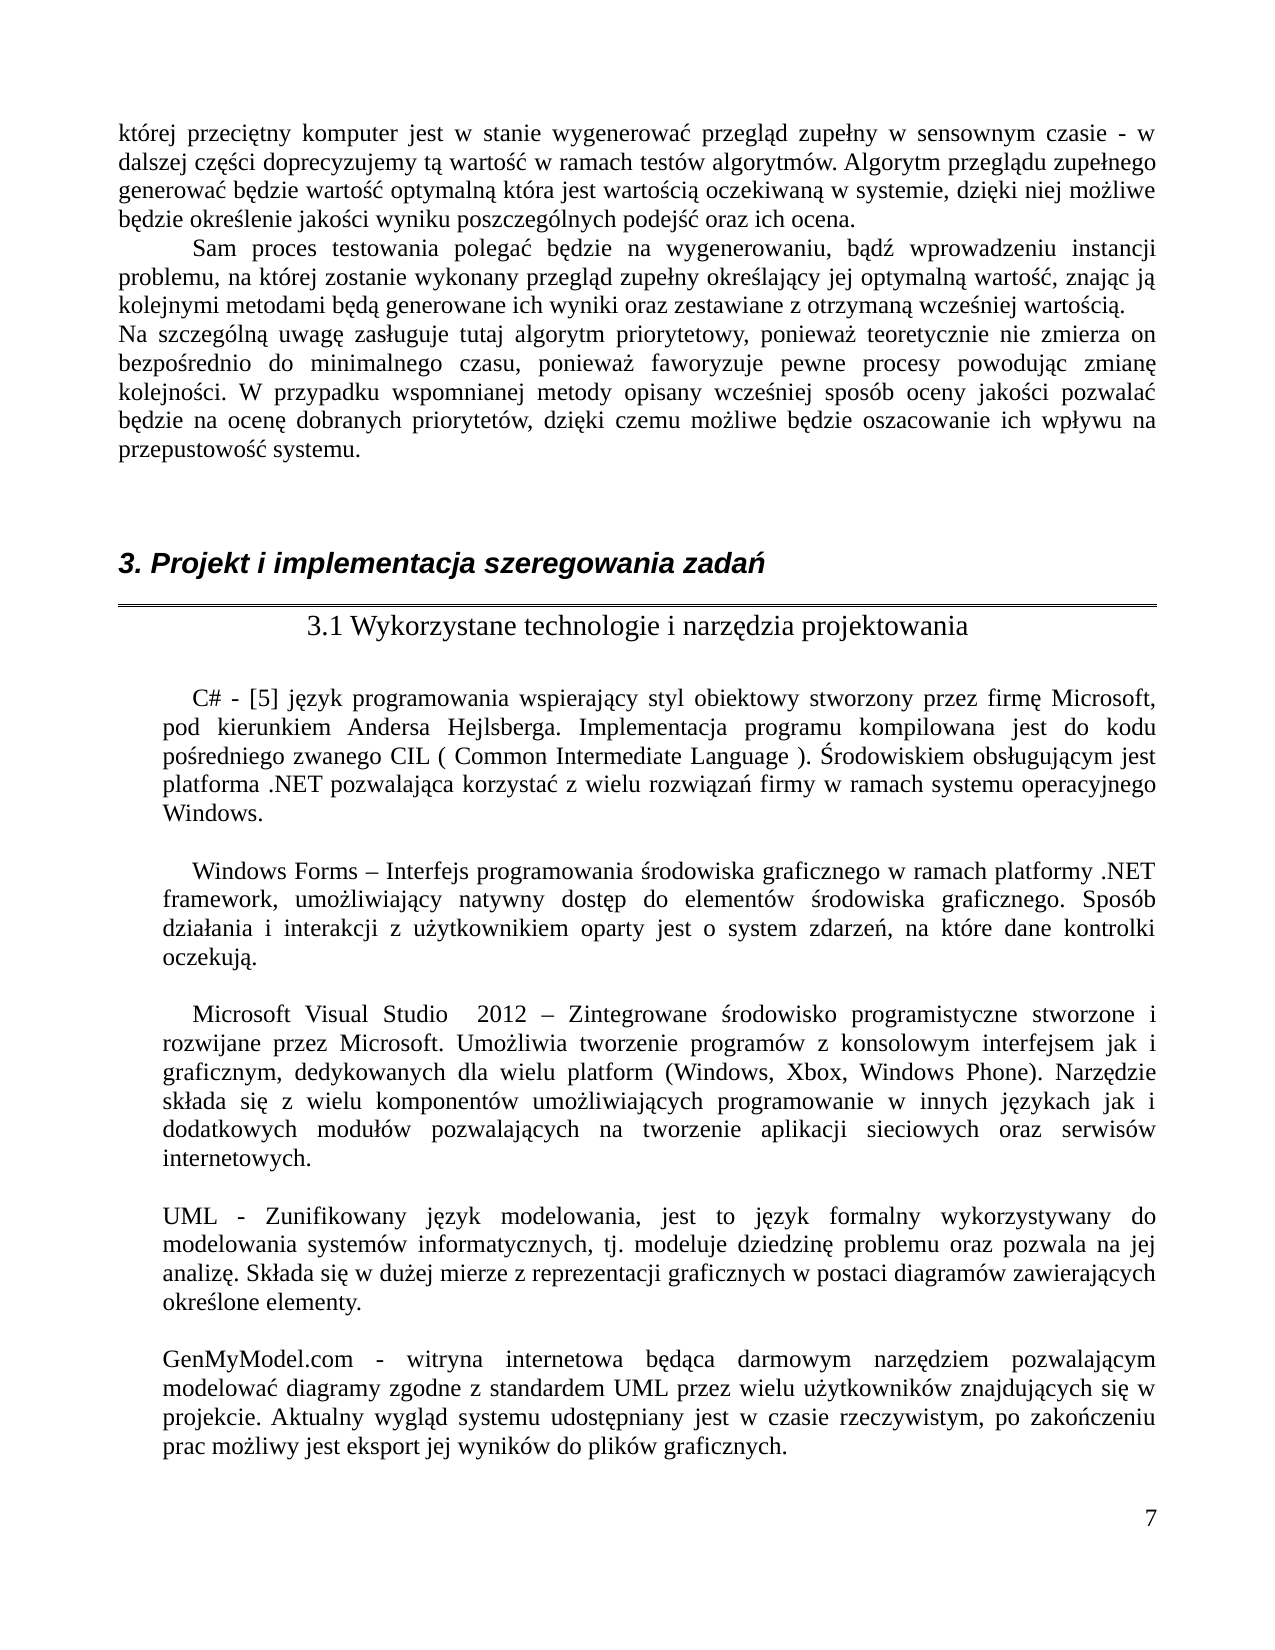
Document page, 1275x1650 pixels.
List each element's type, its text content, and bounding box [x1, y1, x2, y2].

text której przeciętny komputer jest w stanie wygenerować przegląd zupełny w sensownym czasie - w dalszej części doprecyzujemy tą wartość w ramach testów algorytmów. Algorytm przeglądu zupełnego generować będzie wartość optymalną która jest wartością oczekiwaną w systemie, dzięki niej możliwe będzie określenie jakości wyniku poszczególnych podejść oraz ich ocena. [118, 118, 1157, 233]
text Microsoft Visual Studio 2012 – Zintegrowane środowisko programistyczne stworzone i rozwijane przez Microsoft. Umożliwia tworzenie programów z konsolowym interfejsem jak i graficznym, dedykowanych dla wielu platform (Windows, Xbox, Windows Phone). Narzędzie składa się z wielu komponentów umożliwiających programowanie w innych językach jak i dodatkowych modułów pozwalających na tworzenie aplikacji sieciowych oraz serwisów internetowych. [162, 999, 1157, 1172]
text Sam proces testowania polegać będzie na wygenerowaniu, bądź wprowadzeniu instancji problemu, na której zostanie wykonany przegląd zupełny określający jej optymalną wartość, znając ją kolejnymi metodami będą generowane ich wyniki oraz zestawiane z otrzymaną wcześniej wartością. [118, 233, 1157, 319]
text Windows Forms – Interfejs programowania środowiska graficznego w ramach platformy .NET framework, umożliwiający natywny dostęp do elementów środowiska graficznego. Sposób działania i interakcji z użytkownikiem oparty jest o system zdarzeń, na które dane kontrolki oczekują. [162, 856, 1157, 971]
text Na szczególną uwagę zasługuje tutaj algorytm priorytetowy, ponieważ teoretycznie nie zmierza on bezpośrednio do minimalnego czasu, ponieważ faworyzuje pewne procesy powodując zmianę kolejności. W przypadku wspomnianej metody opisany wcześniej sposób oceny jakości pozwalać będzie na ocenę dobranych priorytetów, dzięki czemu możliwe będzie oszacowanie ich wpływu na przepustowość systemu. [118, 319, 1157, 463]
text C# - [5] język programowania wspierający styl obiektowy stworzony przez firmę Microsoft, pod kierunkiem Andersa Hejlsberga. Implementacja programu kompilowana jest do kodu pośredniego zwanego CIL ( Common Intermediate Language ). Środowiskiem obsługującym jest platforma .NET pozwalająca korzystać z wielu rozwiązań firmy w ramach systemu operacyjnego Windows. [162, 683, 1157, 827]
text GenMyModel.com - witryna internetowa będąca darmowym narzędziem pozwalającym modelować diagramy zgodne z standardem UML przez wielu użytkowników znajdujących się w projekcie. Aktualny wygląd systemu udostępniany jest w czasie rzeczywistym, po zakończeniu prac możliwy jest eksport jej wyników do plików graficznych. [162, 1344, 1157, 1459]
subtitle 3. Projekt i implementacja szeregowania zadań [118, 546, 1157, 579]
text UML - Zunifikowany język modelowania, jest to język formalny wykorzystywany do modelowania systemów informatycznych, tj. modeluje dziedzinę problemu oraz pozwala na jej analizę. Składa się w dużej mierze z reprezentacji graficznych w postaci diagramów zawierających określone elementy. [162, 1201, 1157, 1316]
subtitle 3.1 Wykorzystane technologie i narzędzia projektowania [118, 607, 1157, 642]
